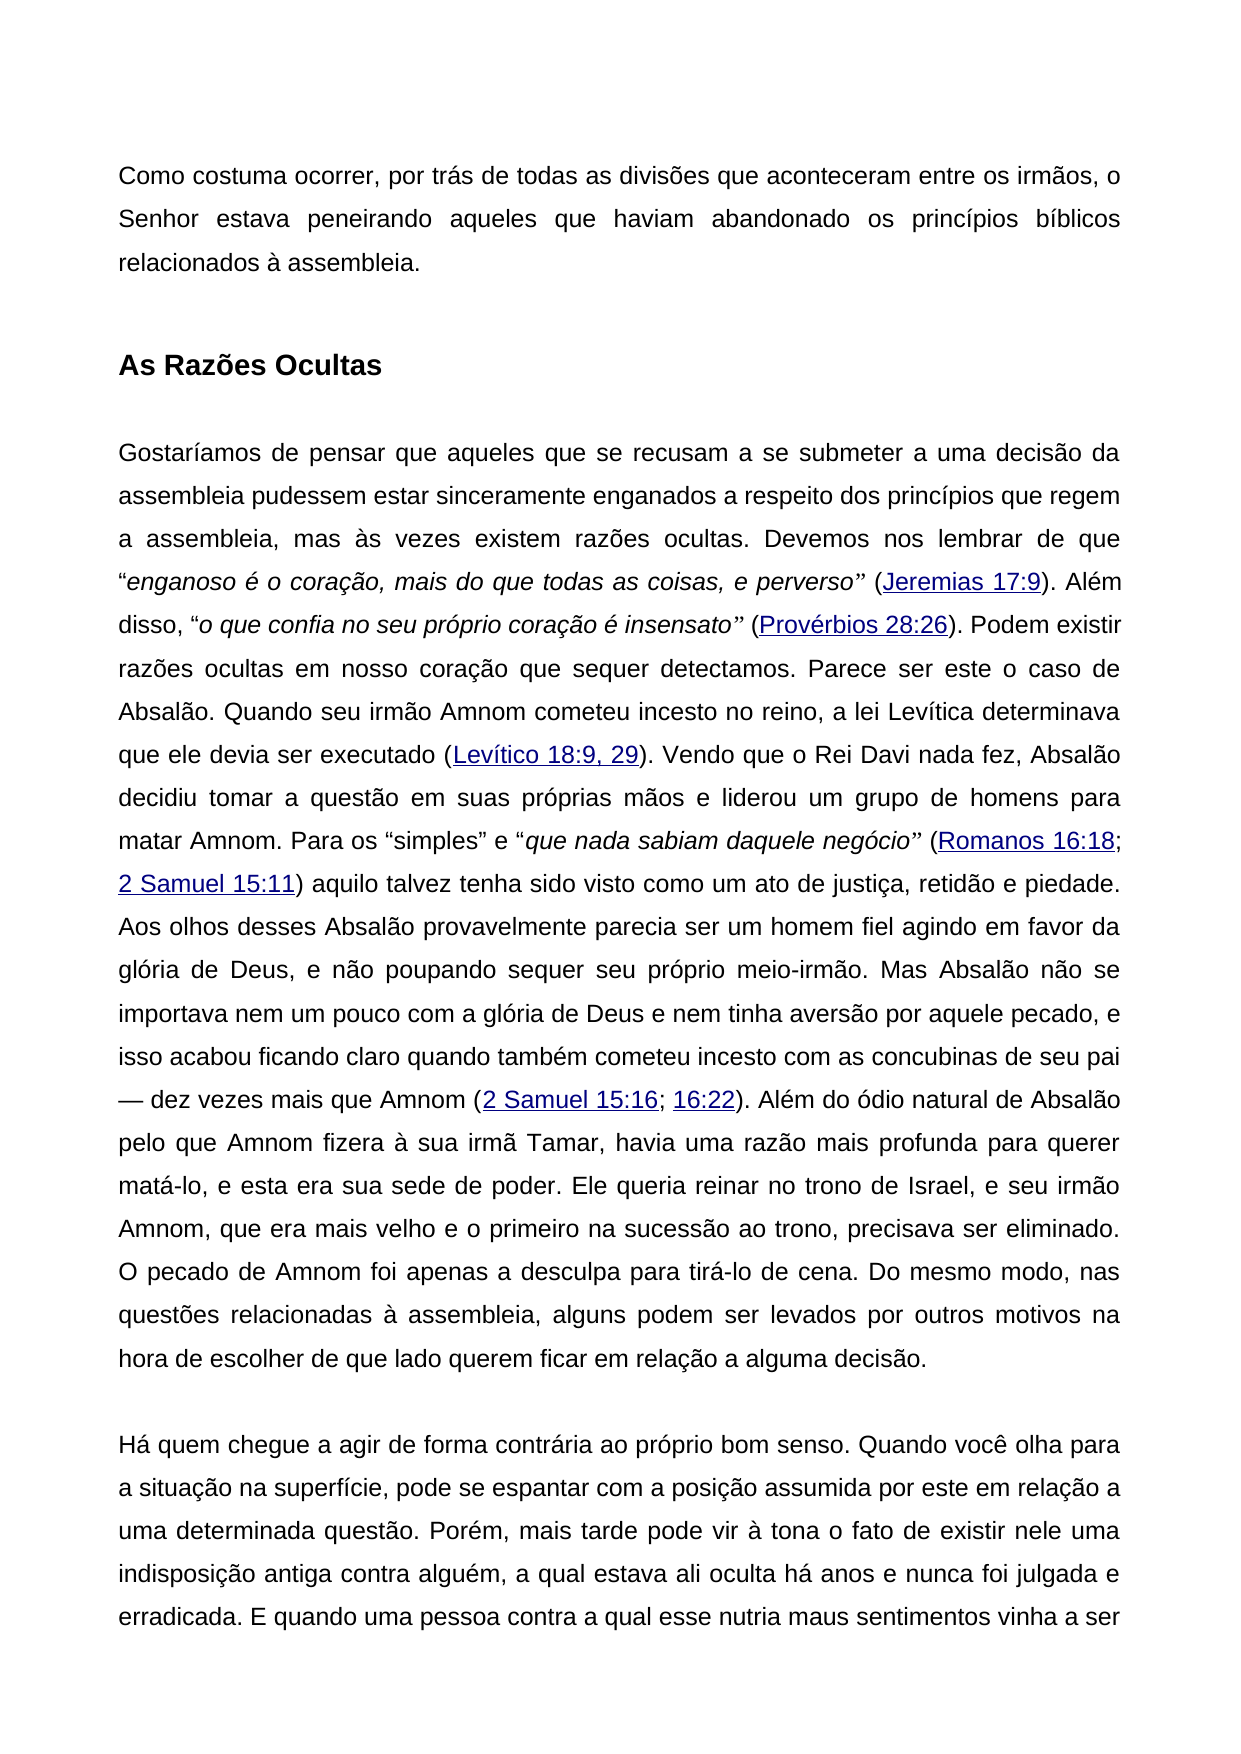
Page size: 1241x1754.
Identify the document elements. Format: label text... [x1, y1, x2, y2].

subtitle As Razões Ocultas [118, 348, 1122, 382]
text Gostaríamos de pensar que aqueles que se recusam a se submeter a uma decisão da assembleia pudessem estar sinceramente enganados a respeito dos princípios que regem a assembleia, mas às vezes existem razões ocultas. Devemos nos lembrar de que “enganoso é o coração, mais do que todas as coisas, e perverso” (Jeremias 17:9). Além disso, “o que confia no seu próprio coração é insensato” (Provérbios 28:26). Podem existir razões ocultas em nosso coração que sequer detectamos. Parece ser este o caso de Absalão. Quando seu irmão Amnom cometeu incesto no reino, a lei Levítica determinava que ele devia ser executado (Levítico 18:9, 29). Vendo que o Rei Davi nada fez, Absalão decidiu tomar a questão em suas próprias mãos e liderou um grupo de homens para matar Amnom. Para os “simples” e “que nada sabiam daquele negócio” (Romanos 16:18; 2 Samuel 15:11) aquilo talvez tenha sido visto como um ato de justiça, retidão e piedade. Aos olhos desses Absalão provavelmente parecia ser um homem fiel agindo em favor da glória de Deus, e não poupando sequer seu próprio meio-irmão. Mas Absalão não se importava nem um pouco com a glória de Deus e nem tinha aversão por aquele pecado, e isso acabou ficando claro quando também cometeu incesto com as concubinas de seu pai — dez vezes mais que Amnom (2 Samuel 15:16; 16:22). Além do ódio natural de Absalão pelo que Amnom fizera à sua irmã Tamar, havia uma razão mais profunda para querer matá-lo, e esta era sua sede de poder. Ele queria reinar no trono de Israel, e seu irmão Amnom, que era mais velho e o primeiro na sucessão ao trono, precisava ser eliminado. O pecado de Amnom foi apenas a desculpa para tirá-lo de cena. Do mesmo modo, nas questões relacionadas à assembleia, alguns podem ser levados por outros motivos na hora de escolher de que lado querem ficar em relação a alguma decisão. [118, 438, 1122, 1372]
text Há quem chegue a agir de forma contrária ao próprio bom senso. Quando você olha para a situação na superfície, pode se espantar com a posição assumida por este em relação a uma determinada questão. Porém, mais tarde pode vir à tona o fato de existir nele uma indisposição antiga contra alguém, a qual estava ali oculta há anos e nunca foi julgada e erradicada. E quando uma pessoa contra a qual esse nutria maus sentimentos vinha a ser [118, 1430, 1122, 1631]
text Como costuma ocorrer, por trás de todas as divisões que aconteceram entre os irmãos, o Senhor estava peneirando aqueles que haviam abandonado os princípios bíblicos relacionados à assembleia. [118, 161, 1122, 276]
